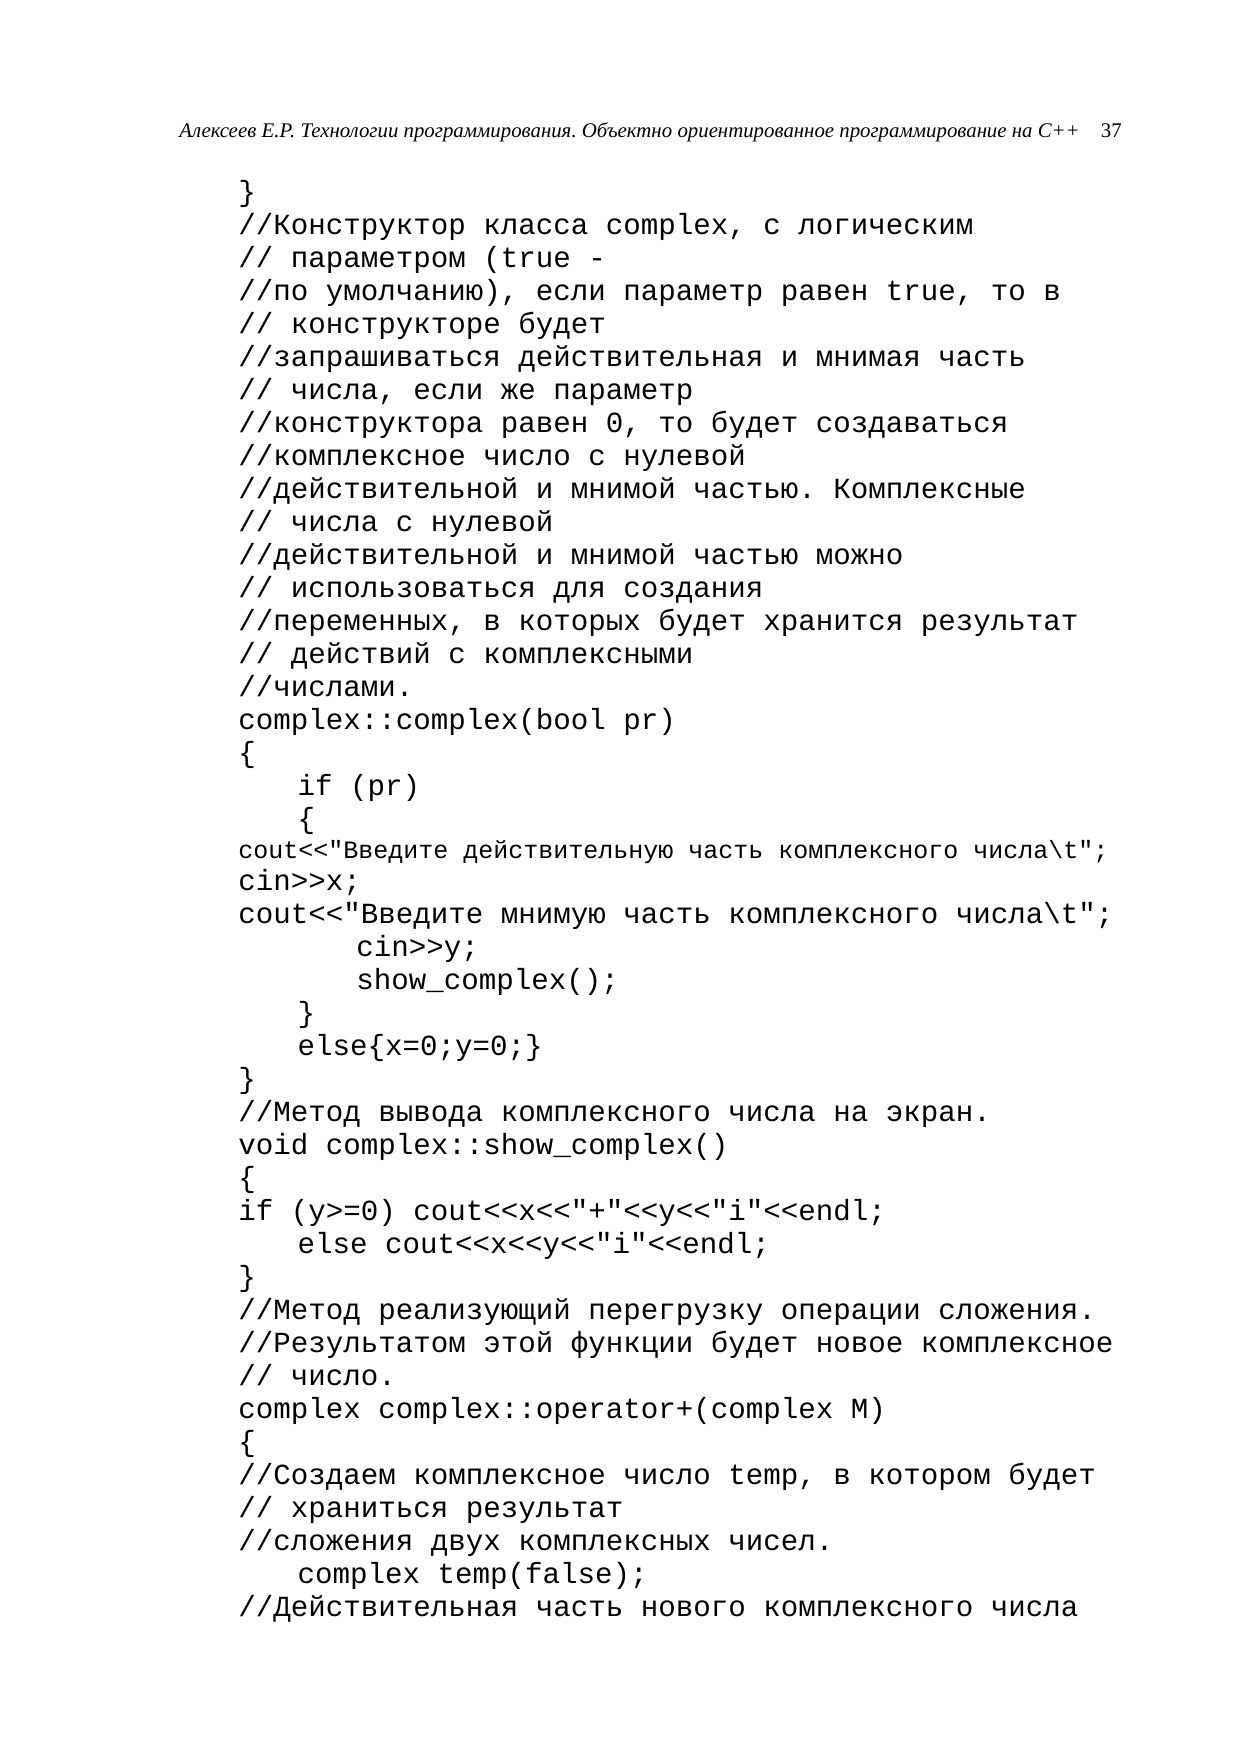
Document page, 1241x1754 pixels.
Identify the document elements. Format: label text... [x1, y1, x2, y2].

text // число. [238, 1361, 1121, 1394]
text //Результатом этой функции будет новое комплексное [238, 1328, 1121, 1361]
text if (pr) [238, 771, 1121, 804]
text //сложения двух комплексных чисел. [238, 1526, 1121, 1559]
text else{x=0;y=0;} [238, 1031, 1121, 1064]
text void complex::show_complex() [238, 1130, 1121, 1163]
text cout<<"Введите мнимую часть комплексного числа\t"; [238, 899, 1121, 932]
text //Конструктор класса complex, с логическим [238, 210, 1121, 243]
text //конструктора равен 0, то будет создаваться [238, 408, 1121, 441]
text } [238, 1064, 1121, 1097]
text // числа, если же параметр [238, 375, 1121, 408]
text //числами. [238, 672, 1121, 705]
text { [238, 1427, 1121, 1460]
text } [238, 177, 1121, 210]
text // храниться результат [238, 1493, 1121, 1526]
text cin>>y; [238, 932, 1121, 965]
text cin>>x; [238, 866, 1121, 899]
text //действительной и мнимой частью можно [238, 540, 1121, 573]
text // числа с нулевой [238, 507, 1121, 540]
text complex temp(false); [238, 1559, 1121, 1592]
text { [238, 1163, 1121, 1196]
text //Действительная часть нового комплексного числа [238, 1592, 1121, 1625]
text } [238, 998, 1121, 1031]
text //действительной и мнимой частью. Комплексные [238, 474, 1121, 507]
text cout<<"Введите действительную часть комплексного числа\t"; [238, 837, 1121, 866]
text // действий с комплексными [238, 639, 1121, 672]
text //Метод реализующий перегрузку операции сложения. [238, 1295, 1121, 1328]
text //по умолчанию), если параметр равен true, то в [238, 276, 1121, 309]
text //Метод вывода комплексного числа на экран. [238, 1097, 1121, 1130]
text // параметром (true - [238, 243, 1121, 276]
text { [238, 738, 1121, 771]
text complex complex::operator+(complex M) [238, 1394, 1121, 1427]
text if (y>=0) cout<<x<<"+"<<y<<"i"<<endl; [238, 1196, 1121, 1229]
text // использоваться для создания [238, 573, 1121, 606]
text { [238, 804, 1121, 837]
text } [238, 1262, 1121, 1295]
text complex::complex(bool pr) [238, 705, 1121, 738]
text //комплексное число с нулевой [238, 441, 1121, 474]
text //переменных, в которых будет хранится результат [238, 606, 1121, 639]
text //Создаем комплексное число temp, в котором будет [238, 1460, 1121, 1493]
text // конструкторе будет [238, 309, 1121, 342]
text else cout<<x<<y<<"i"<<endl; [238, 1229, 1121, 1262]
text //запрашиваться действительная и мнимая часть [238, 342, 1121, 375]
text show_complex(); [238, 965, 1121, 998]
